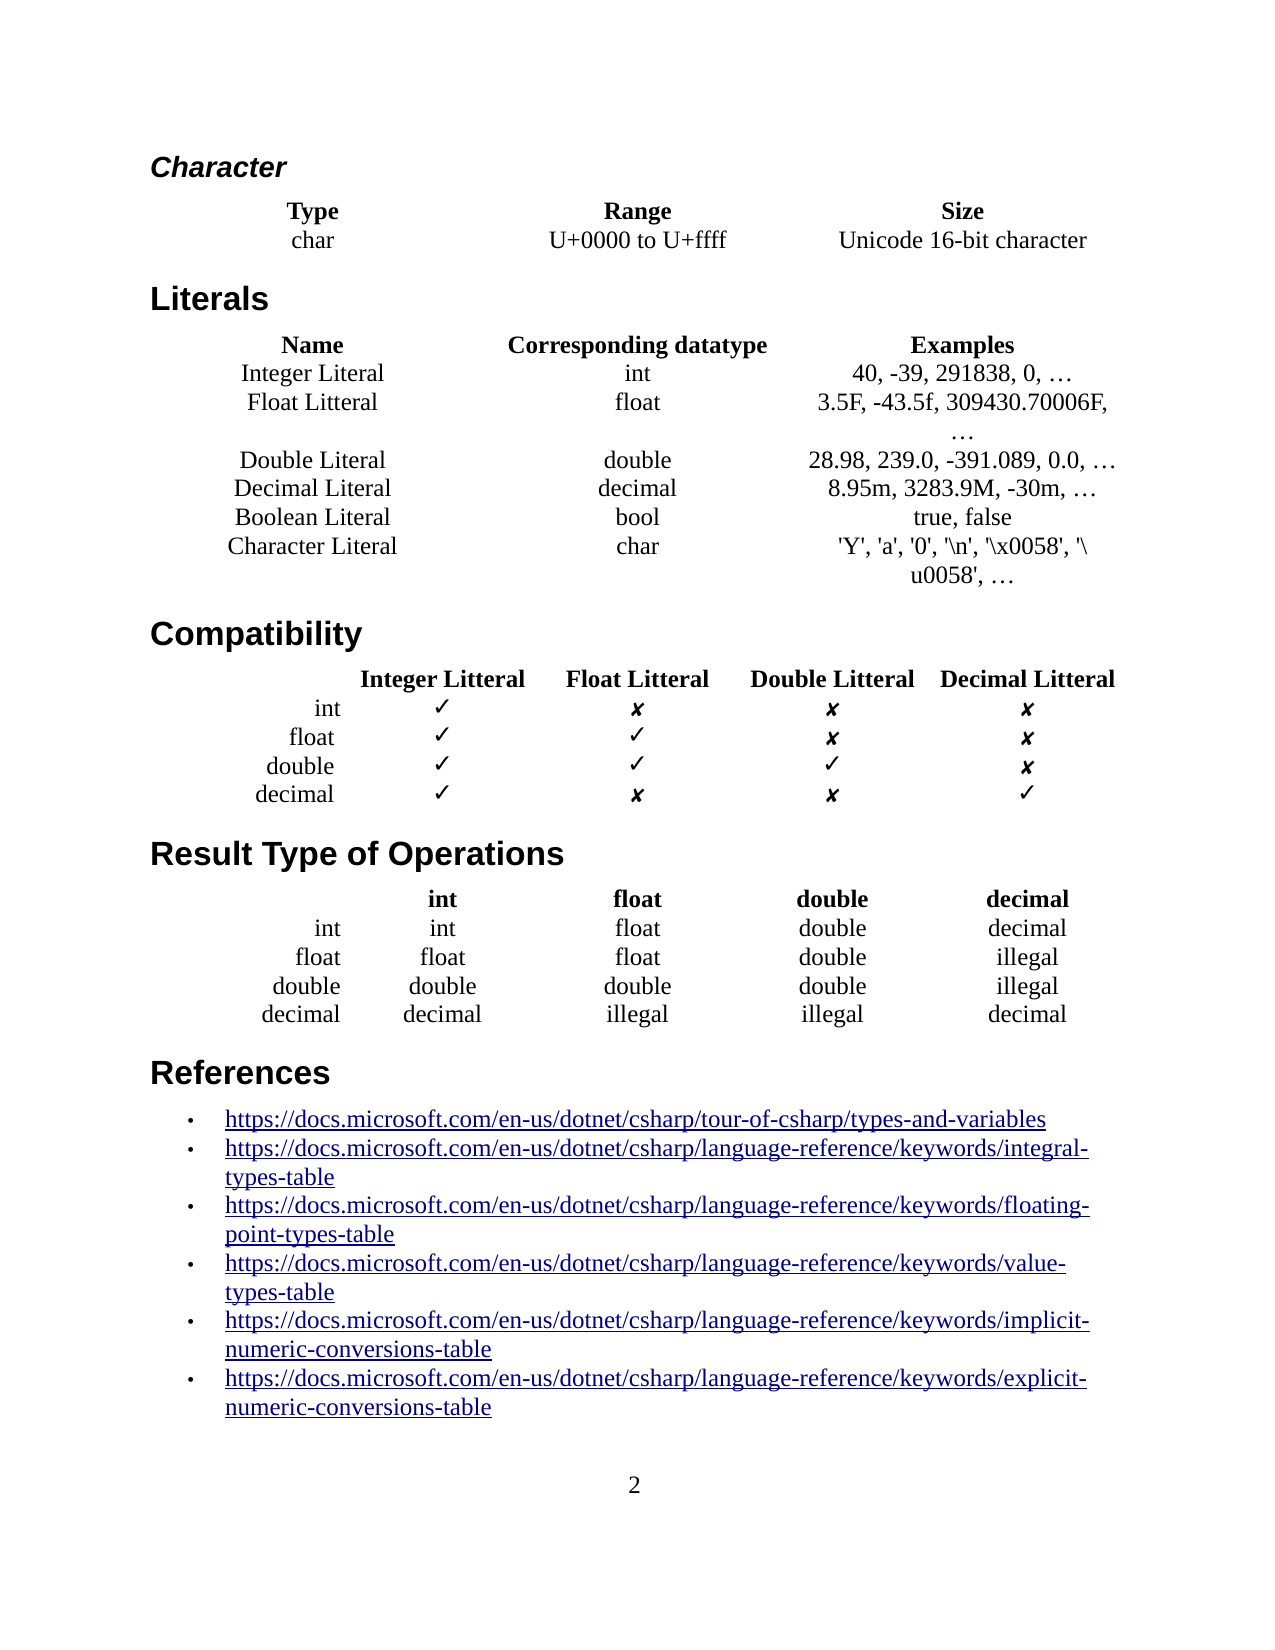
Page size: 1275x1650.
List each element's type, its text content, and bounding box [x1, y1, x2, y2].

table_cell illegal [735, 1000, 930, 1028]
table_cell int [345, 913, 540, 942]
table_cell illegal [930, 971, 1125, 999]
table_header Float Litteral [540, 665, 735, 693]
table_cell 3.5F, -43.5f, 309430.70006F, … [800, 387, 1125, 445]
table_cell decimal [930, 913, 1125, 942]
table_cell 'Y', 'a', '0', '\n', '\x0058', '\u0058', … [800, 531, 1125, 588]
subtitle Compatibility [150, 613, 1125, 652]
table_header double [735, 885, 930, 913]
table_cell 40, -39, 291838, 0, … [800, 359, 1125, 387]
table_header Range [475, 196, 800, 225]
table_cell ✘ [735, 693, 930, 722]
table_cell double [540, 971, 735, 999]
subtitle Character [150, 150, 1125, 183]
table_header Name [150, 330, 475, 358]
table_cell float [345, 942, 540, 971]
table_header decimal [930, 885, 1125, 913]
list https://docs.microsoft.com/en-us/dotnet/csharp/tour-of-csharp/types-and-variables [187, 1104, 1125, 1133]
table_cell ✘ [930, 722, 1125, 751]
table_cell float [540, 942, 735, 971]
subtitle Literals [150, 278, 1125, 317]
table_cell [735, 751, 930, 779]
table_cell [930, 780, 1125, 808]
table_cell double [735, 913, 930, 942]
table_cell double [345, 971, 540, 999]
table_cell illegal [930, 942, 1125, 971]
table_cell Float Litteral [150, 387, 475, 445]
table_cell Double Literal [150, 445, 475, 473]
table_cell char [475, 531, 800, 588]
table_cell ✘ [735, 780, 930, 808]
table_cell int [475, 359, 800, 387]
table_cell float [540, 913, 735, 942]
table_cell decimal [930, 1000, 1125, 1028]
table_cell Integer Literal [150, 359, 475, 387]
table_cell [345, 780, 540, 808]
table_cell float [150, 942, 345, 971]
table_cell true, false [800, 502, 1125, 531]
table_cell [345, 751, 540, 779]
table_cell int [150, 693, 345, 722]
table_header Decimal Litteral [930, 665, 1125, 693]
table_cell Character Literal [150, 531, 475, 588]
table_header Size [800, 196, 1125, 225]
table_cell double [735, 942, 930, 971]
table_header [150, 885, 345, 913]
table_cell [345, 722, 540, 751]
table_cell ✘ [540, 780, 735, 808]
table_cell decimal [475, 474, 800, 502]
table_cell 28.98, 239.0, -391.089, 0.0, … [800, 445, 1125, 473]
table_cell illegal [540, 1000, 735, 1028]
table_cell [540, 751, 735, 779]
table_cell int [150, 913, 345, 942]
table_cell ✘ [735, 722, 930, 751]
table_cell decimal [345, 1000, 540, 1028]
table_header [150, 665, 345, 693]
table_cell double [150, 971, 345, 999]
list https://docs.microsoft.com/en-us/dotnet/csharp/language-reference/keywords/integral-types-table [187, 1133, 1125, 1191]
table_cell ✘ [930, 693, 1125, 722]
table_cell bool [475, 502, 800, 531]
list https://docs.microsoft.com/en-us/dotnet/csharp/language-reference/keywords/floating-point-types-table [187, 1191, 1125, 1248]
table_header Examples [800, 330, 1125, 358]
table_cell Boolean Literal [150, 502, 475, 531]
list https://docs.microsoft.com/en-us/dotnet/csharp/language-reference/keywords/implicit-numeric-conversions-table [187, 1306, 1125, 1363]
table_cell [345, 693, 540, 722]
table_cell double [735, 971, 930, 999]
table_cell ✘ [930, 751, 1125, 779]
table_header int [345, 885, 540, 913]
table_header Double Litteral [735, 665, 930, 693]
table_cell 8.95m, 3283.9M, -30m, … [800, 474, 1125, 502]
table_cell ✘ [540, 693, 735, 722]
table_cell Decimal Literal [150, 474, 475, 502]
table_header Type [150, 196, 475, 225]
table_cell float [150, 722, 345, 751]
table_cell double [475, 445, 800, 473]
list https://docs.microsoft.com/en-us/dotnet/csharp/language-reference/keywords/explicit-numeric-conversions-table [187, 1363, 1125, 1421]
table_header float [540, 885, 735, 913]
table_cell char [150, 225, 475, 253]
table_cell U+0000 to U+ffff [475, 225, 800, 253]
list https://docs.microsoft.com/en-us/dotnet/csharp/language-reference/keywords/value-types-table [187, 1248, 1125, 1306]
table_cell [540, 722, 735, 751]
table_cell float [475, 387, 800, 445]
table_header Integer Litteral [345, 665, 540, 693]
table_header Corresponding datatype [475, 330, 800, 358]
subtitle Result Type of Operations [150, 833, 1125, 872]
subtitle References [150, 1053, 1125, 1092]
table_cell decimal [150, 780, 345, 808]
table_cell decimal [150, 1000, 345, 1028]
table_cell Unicode 16-bit character [800, 225, 1125, 253]
table_cell double [150, 751, 345, 779]
